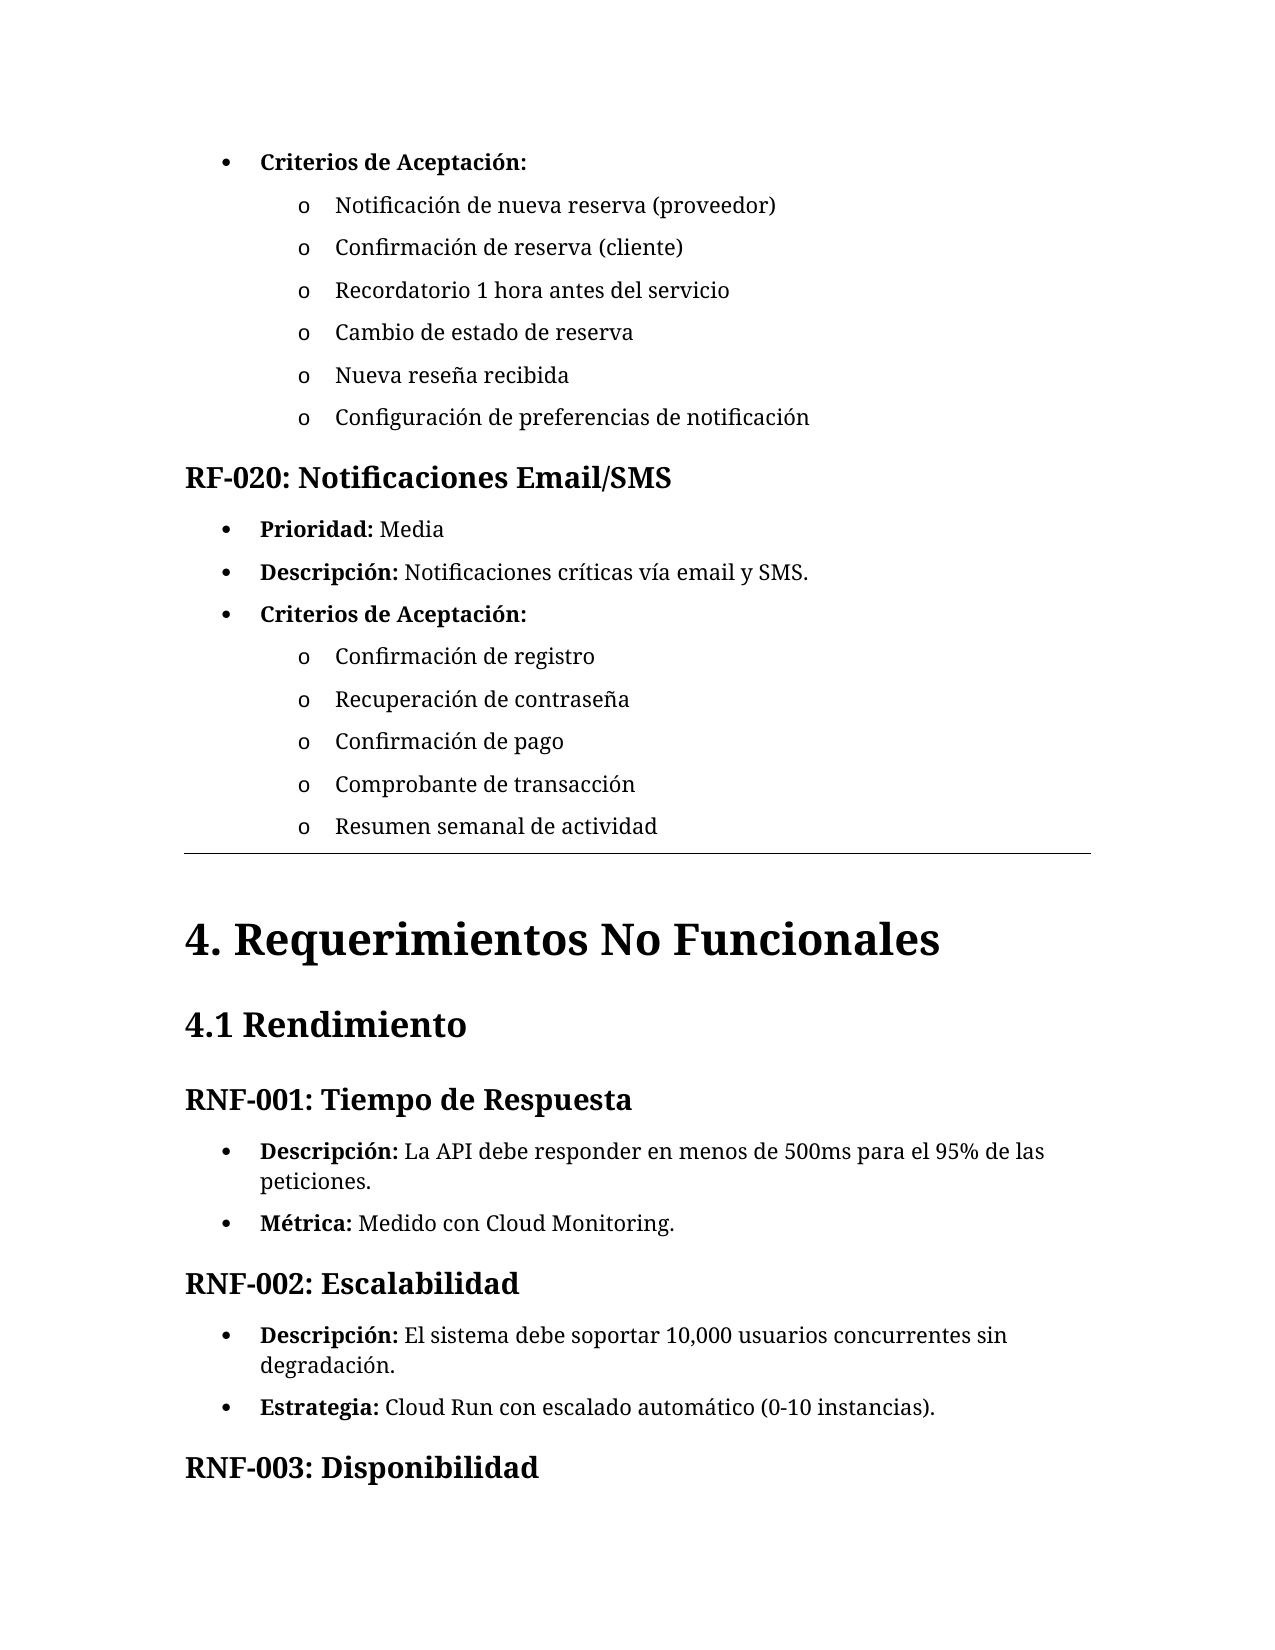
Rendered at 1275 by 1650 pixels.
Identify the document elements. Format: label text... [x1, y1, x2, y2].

list Estrategia: Cloud Run con escalado automático (0-10 instancias). [222, 1392, 1090, 1422]
text RF-020: Notificaciones Email/SMS [185, 457, 1090, 497]
list Comprobante de transacción [297, 769, 1090, 799]
list Recordatorio 1 hora antes del servicio [297, 275, 1090, 305]
list Recuperación de contraseña [297, 684, 1090, 714]
text RNF-001: Tiempo de Respuesta [185, 1079, 1090, 1118]
list Criterios de Aceptación: [222, 147, 1090, 177]
list Nueva reseña recibida [297, 360, 1090, 390]
list Descripción: Notificaciones críticas vía email y SMS. [222, 557, 1090, 587]
list Confirmación de registro [297, 641, 1090, 671]
text RNF-003: Disponibilidad [185, 1447, 1090, 1487]
list Métrica: Medido con Cloud Monitoring. [222, 1208, 1090, 1238]
list Resumen semanal de actividad [297, 811, 1090, 841]
text RNF-002: Escalabilidad [185, 1263, 1090, 1303]
list Notificación de nueva reserva (proveedor) [297, 190, 1090, 220]
list Prioridad: Media [222, 514, 1090, 544]
list Confirmación de reserva (cliente) [297, 232, 1090, 262]
list Configuración de preferencias de notificación [297, 402, 1090, 432]
text 4. Requerimientos No Funcionales [185, 909, 1090, 968]
list Descripción: El sistema debe soportar 10,000 usuarios concurrentes sin degradación. [222, 1320, 1090, 1380]
list Confirmación de pago [297, 726, 1090, 756]
list Criterios de Aceptación: [222, 599, 1090, 629]
text 4.1 Rendimiento [185, 1001, 1090, 1048]
list Descripción: La API debe responder en menos de 500ms para el 95% de las peticiones. [222, 1136, 1090, 1196]
list Cambio de estado de reserva [297, 317, 1090, 347]
